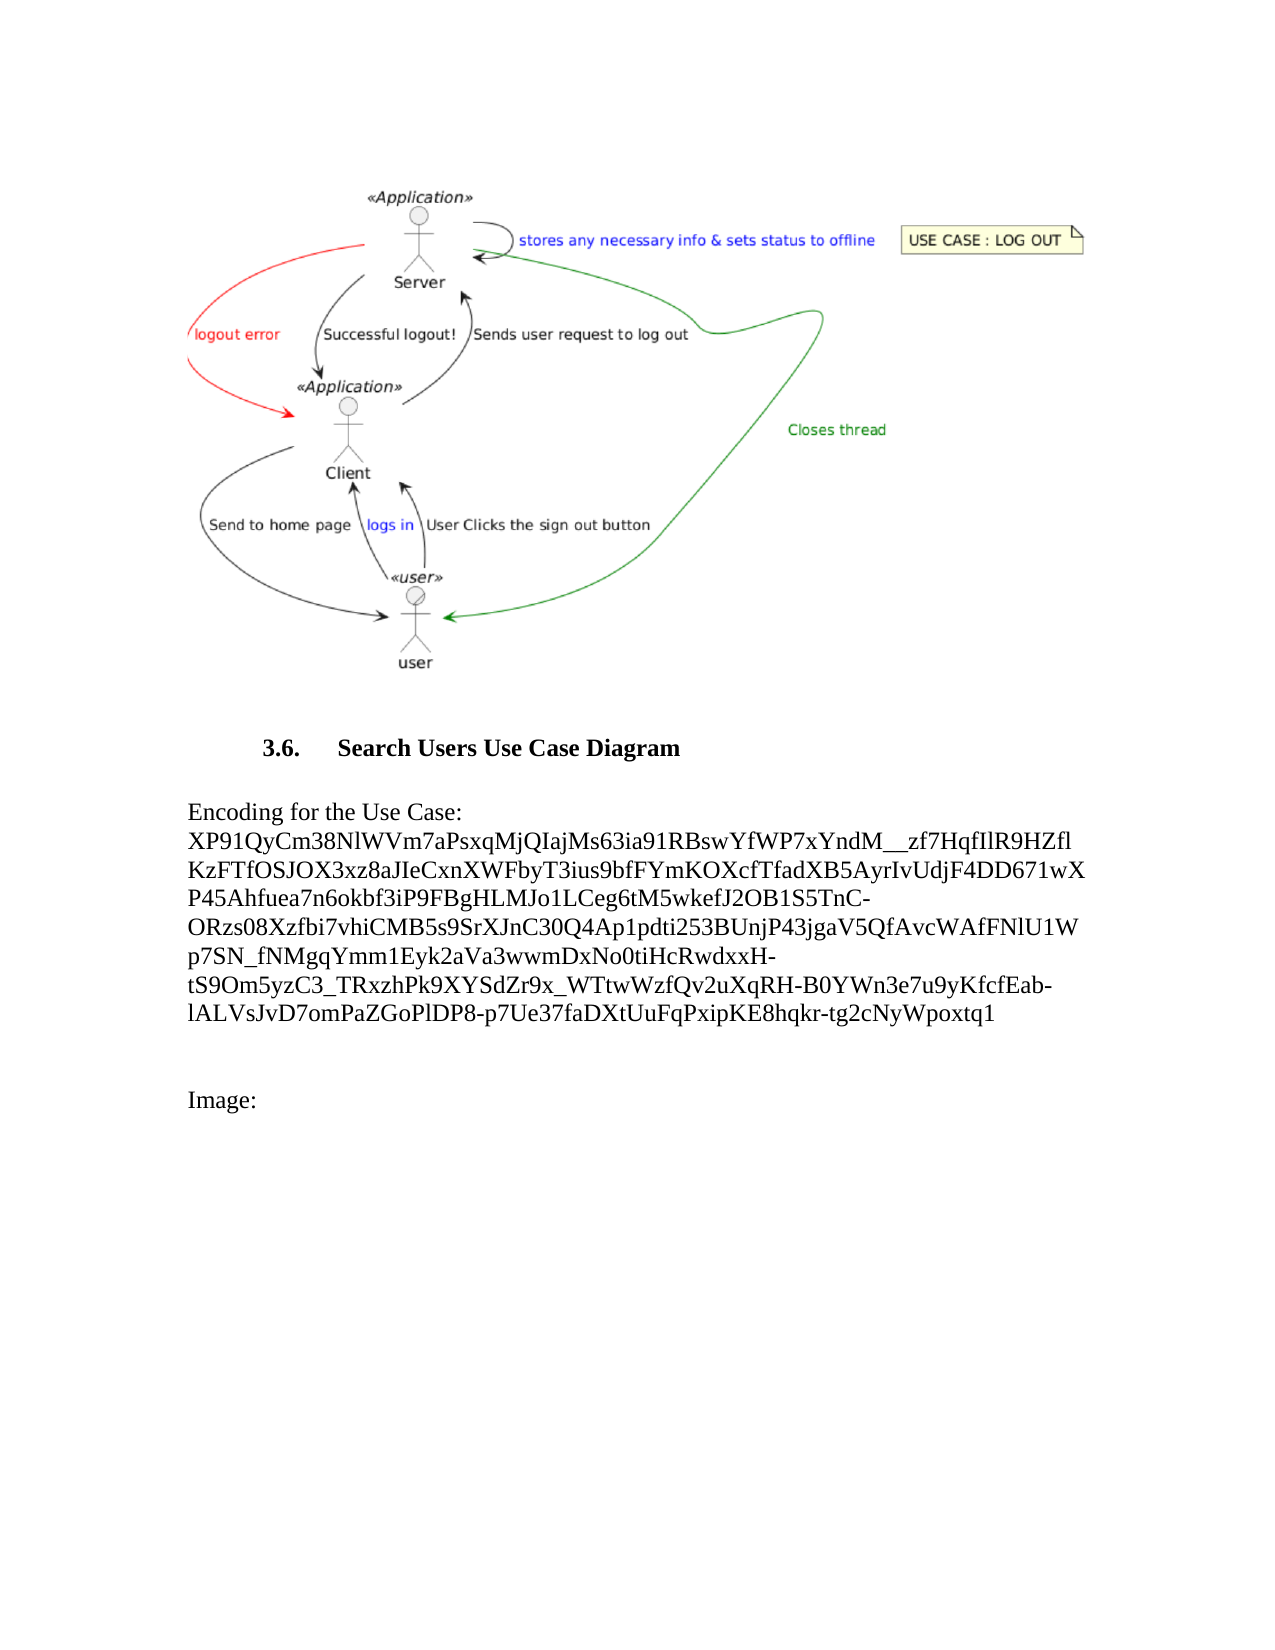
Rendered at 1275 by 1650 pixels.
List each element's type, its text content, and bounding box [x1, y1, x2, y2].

text Image: [187, 1085, 1087, 1113]
text Encoding for the Use Case: [187, 797, 1087, 826]
subtitle Search Users Use Case Diagram [262, 733, 1087, 762]
picture [187, 150, 1088, 680]
text XP91QyCm38NlWVm7aPsxqMjQIajMs63ia91RBswYfWP7xYndM__zf7HqfIlR9HZflKzFTfOSJOX3xz8aJIeCxnXWFbyT3ius9bfFYmKOXcfTfadXB5AyrIvUdjF4DD671wXP45Ahfuea7n6okbf3iP9FBgHLMJo1LCeg6tM5wkefJ2OB1S5TnC-ORzs08Xzfbi7vhiCMB5s9SrXJnC30Q4Ap1pdti253BUnjP43jgaV5QfAvcWAfFNlU1Wp7SN_fNMgqYmm1Eyk2aVa3wwmDxNo0tiHcRwdxxH-tS9Om5yzC3_TRxzhPk9XYSdZr9x_WTtwWzfQv2uXqRH-B0YWn3e7u9yKfcfEab-lALVsJvD7omPaZGoPlDP8-p7Ue37faDXtUuFqPxipKE8hqkr-tg2cNyWpoxtq1 [187, 826, 1087, 1027]
